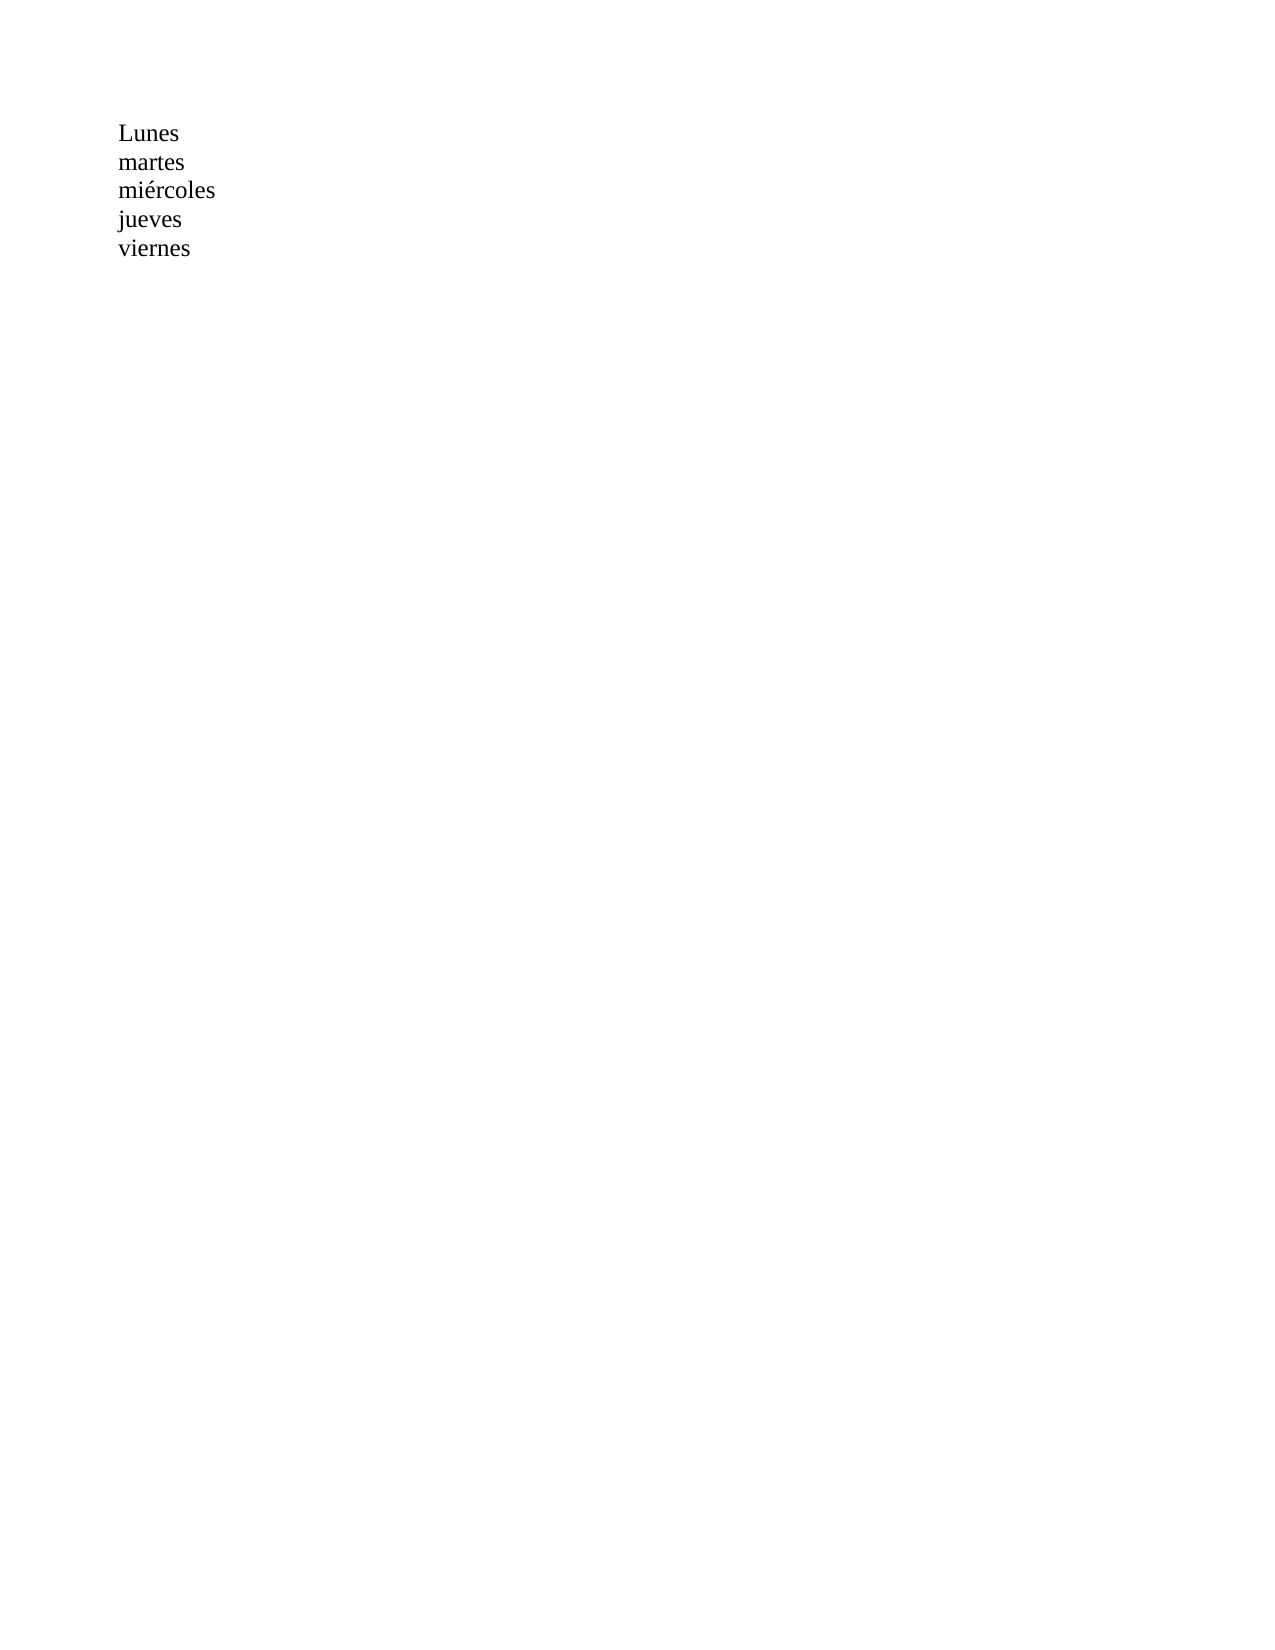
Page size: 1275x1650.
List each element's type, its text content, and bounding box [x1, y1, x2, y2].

text jueves [118, 204, 1157, 233]
text viernes [118, 233, 1157, 262]
text Lunes [118, 118, 1157, 147]
text miércoles [118, 176, 1157, 204]
text martes [118, 147, 1157, 176]
